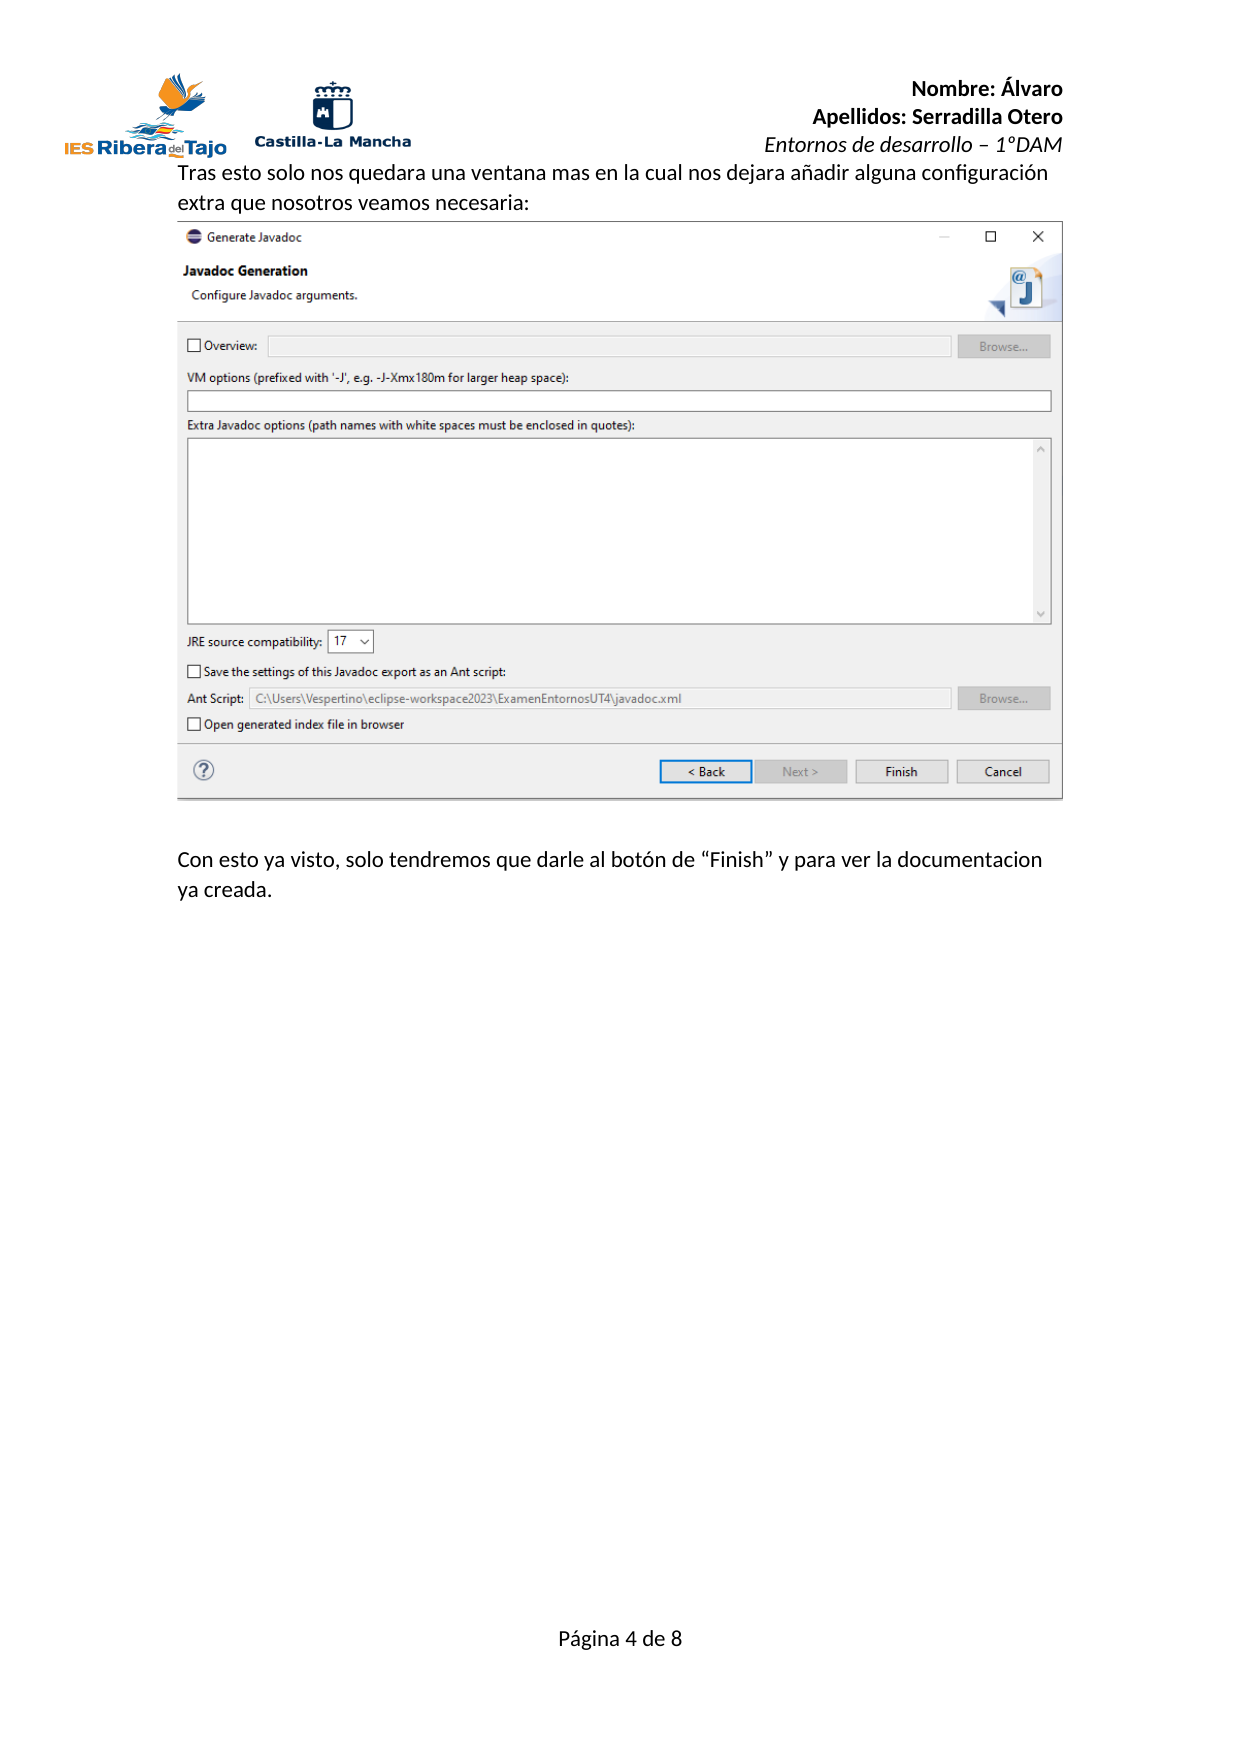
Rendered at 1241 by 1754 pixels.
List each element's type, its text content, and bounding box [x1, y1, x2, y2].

picture [233, 73, 432, 158]
picture [65, 73, 227, 158]
text Con esto ya visto, solo tendremos que darle al botón de “Finish” y para ver la documentacion ya creada. [177, 845, 1063, 903]
text Tras esto solo nos quedara una ventana mas en la cual nos dejara añadir alguna configuración extra que nosotros veamos necesaria: [177, 158, 1063, 216]
picture [177, 221, 1063, 801]
